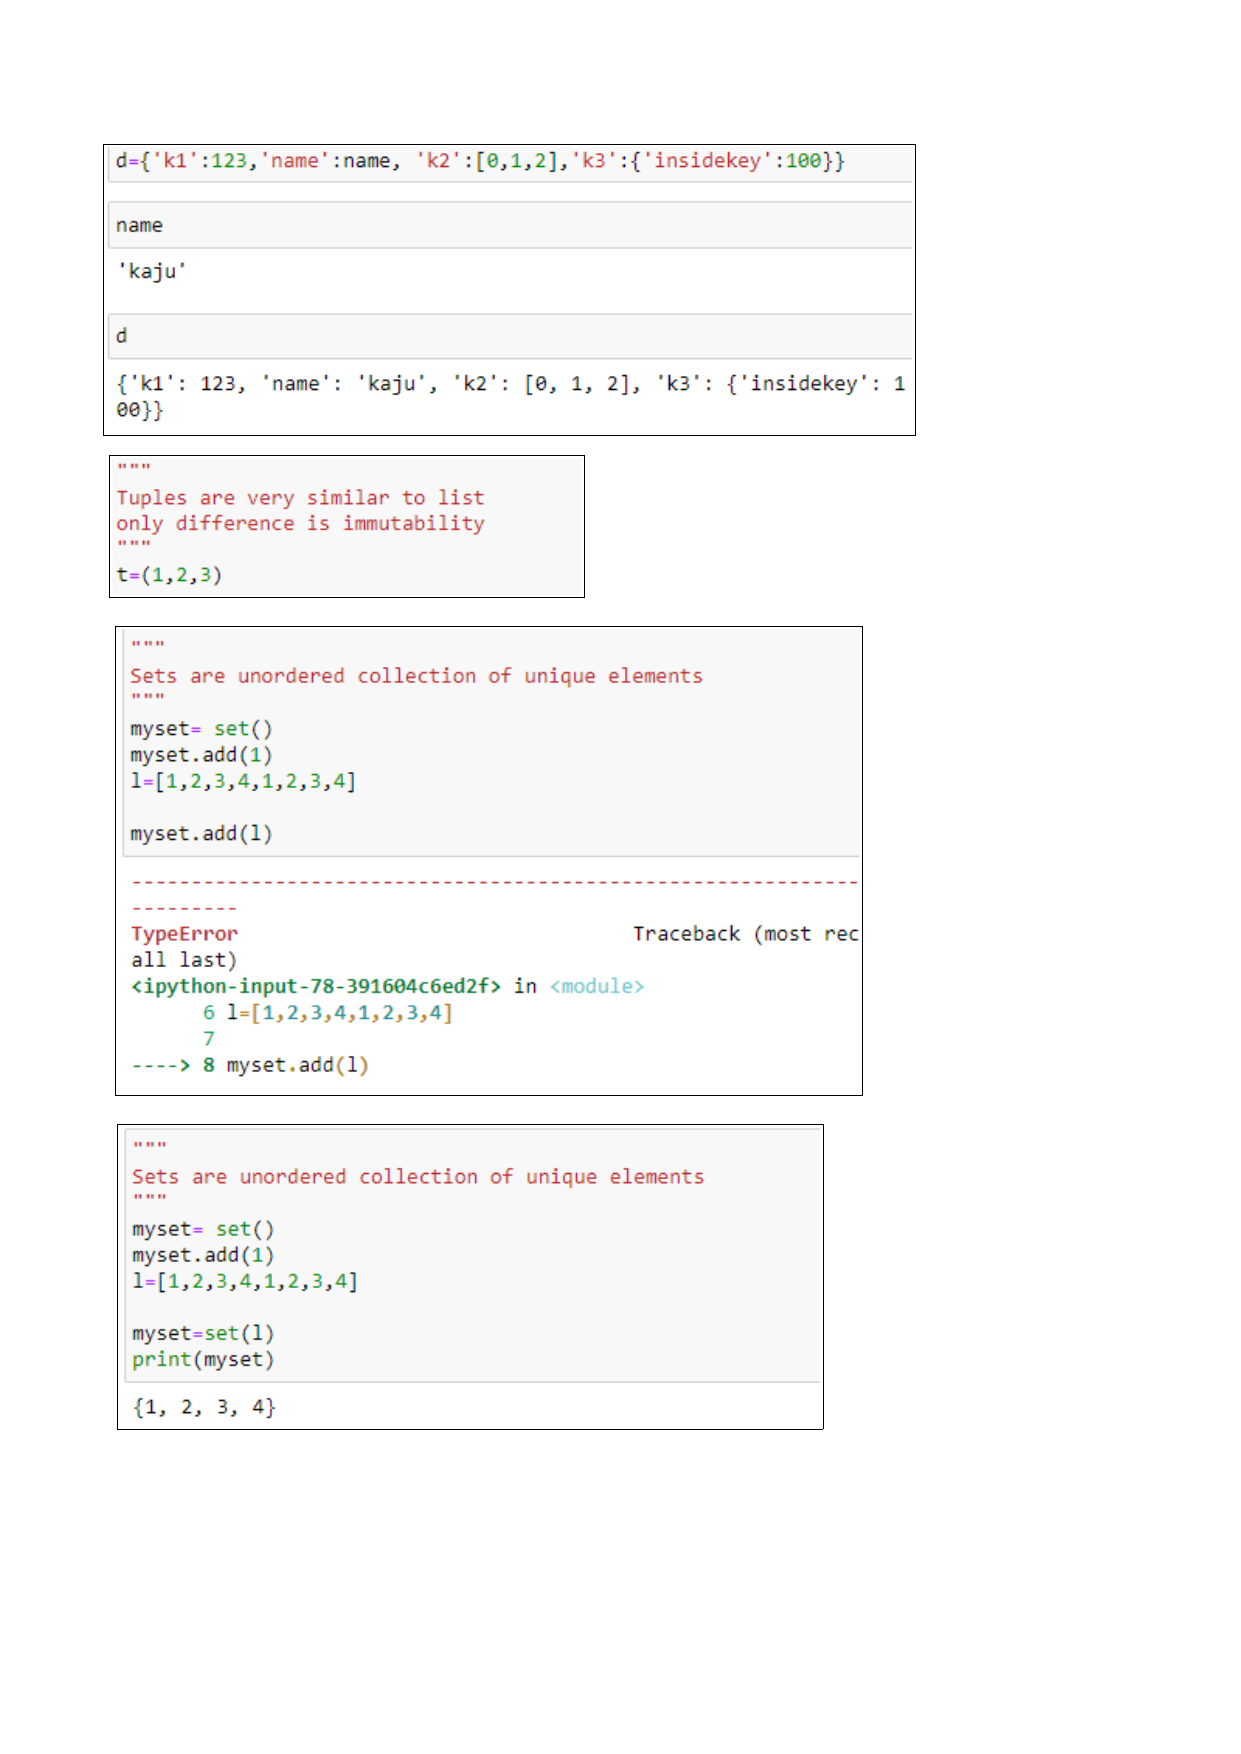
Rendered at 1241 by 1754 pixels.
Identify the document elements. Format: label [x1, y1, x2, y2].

picture [106, 147, 913, 432]
picture [112, 458, 582, 595]
picture [118, 629, 860, 1092]
picture [120, 1127, 821, 1426]
